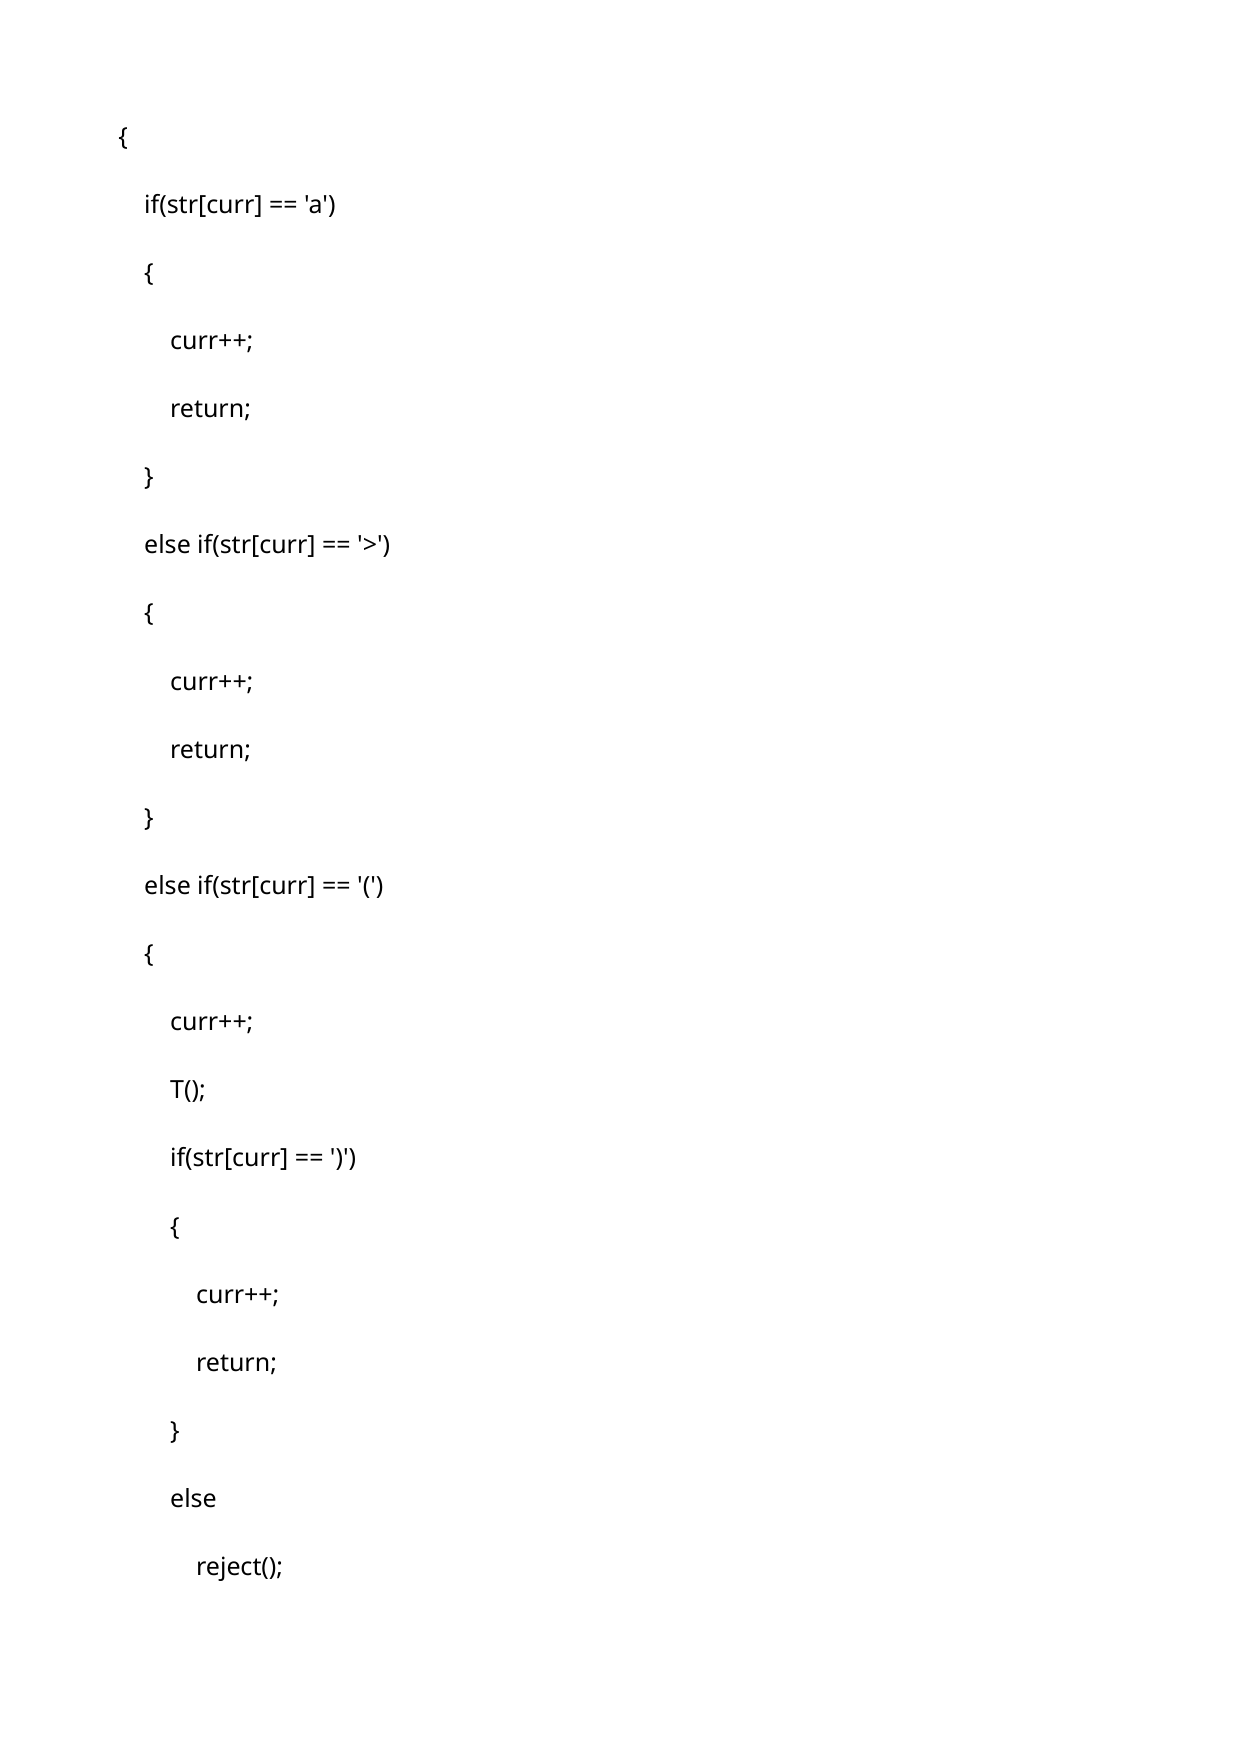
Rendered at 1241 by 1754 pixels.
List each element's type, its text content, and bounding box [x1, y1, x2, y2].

text T(); [118, 1072, 1122, 1106]
text } [118, 459, 1122, 493]
text { [118, 595, 1122, 629]
text curr++; [118, 1004, 1122, 1038]
text { [118, 118, 1122, 152]
text else if(str[curr] == '>') [118, 527, 1122, 561]
text else [118, 1481, 1122, 1515]
text return; [118, 1344, 1122, 1378]
text { [118, 1208, 1122, 1242]
text if(str[curr] == ')') [118, 1140, 1122, 1174]
text if(str[curr] == 'a') [118, 186, 1122, 220]
text return; [118, 731, 1122, 765]
text { [118, 254, 1122, 288]
text reject(); [118, 1549, 1122, 1583]
text curr++; [118, 322, 1122, 357]
text return; [118, 391, 1122, 425]
text else if(str[curr] == '(') [118, 867, 1122, 902]
text { [118, 936, 1122, 970]
text curr++; [118, 1276, 1122, 1310]
text } [118, 1412, 1122, 1447]
text } [118, 799, 1122, 833]
text curr++; [118, 663, 1122, 697]
